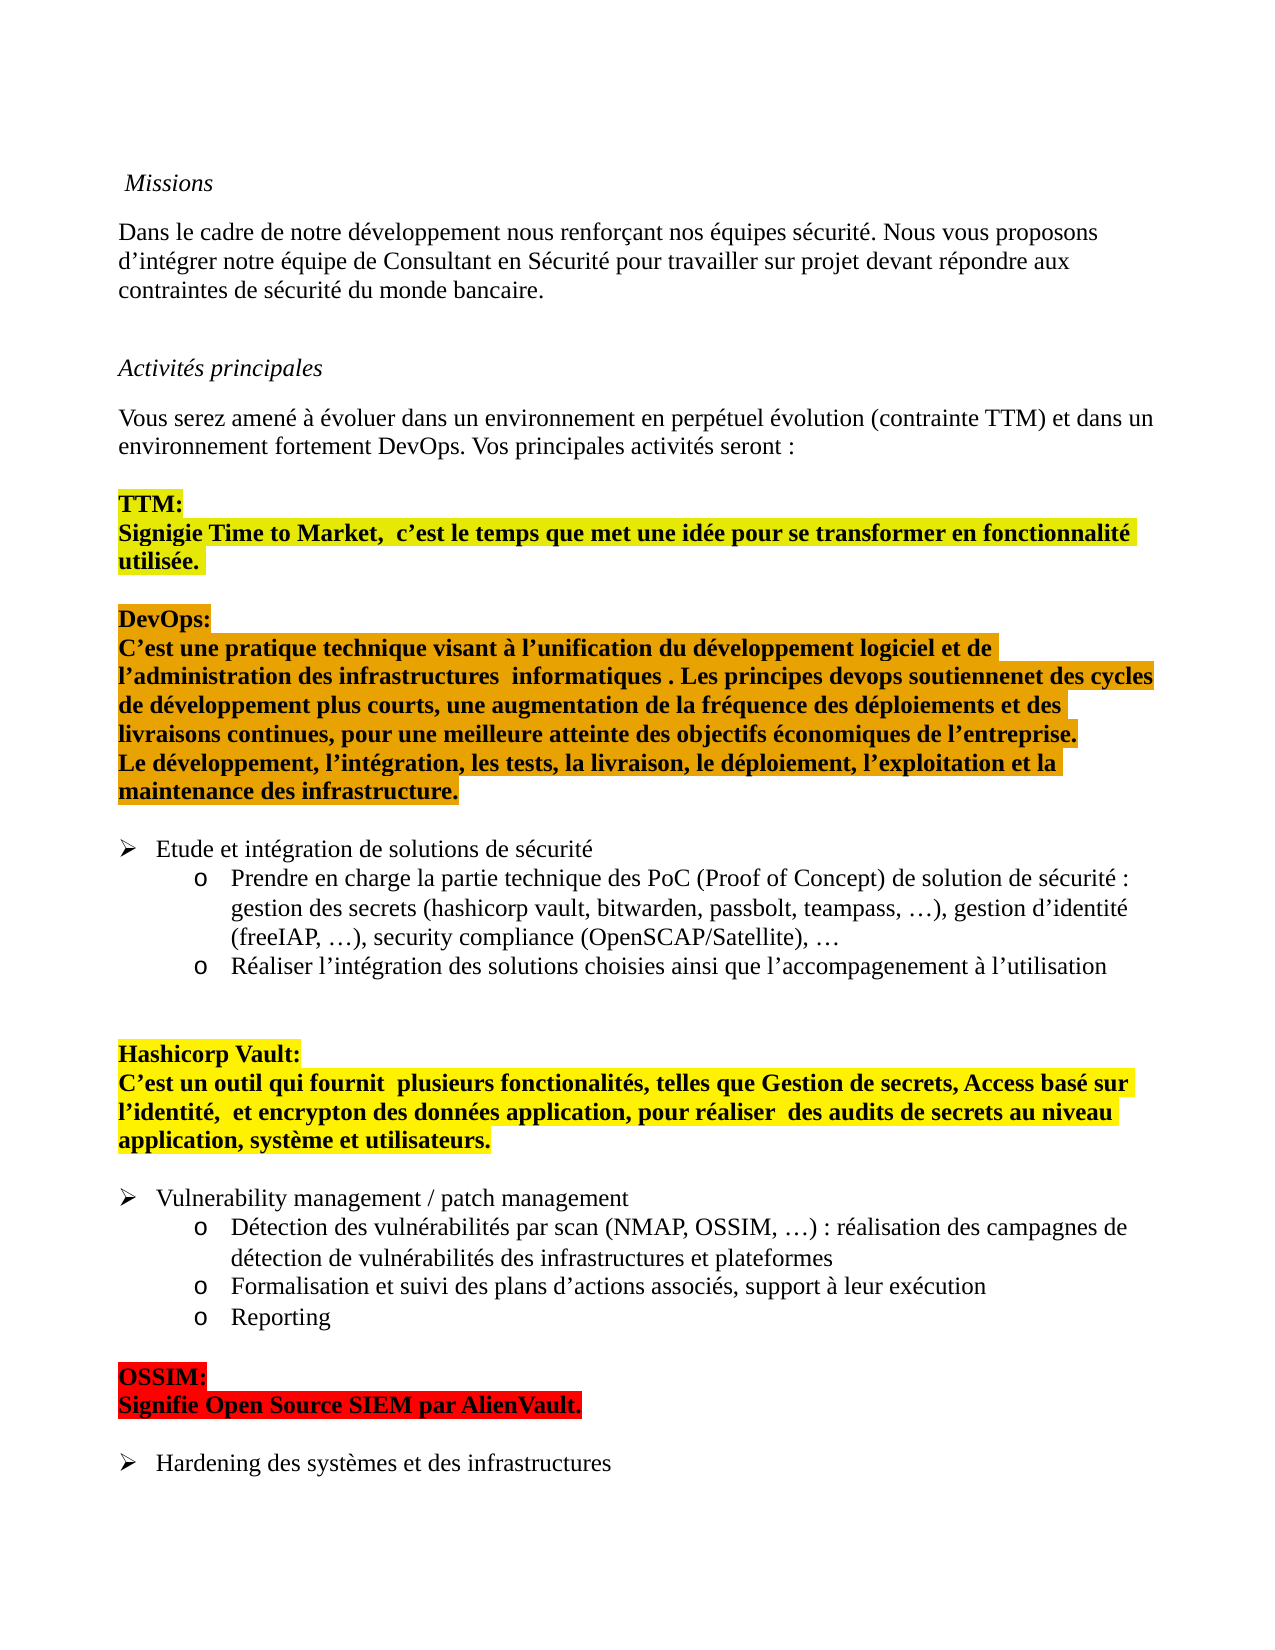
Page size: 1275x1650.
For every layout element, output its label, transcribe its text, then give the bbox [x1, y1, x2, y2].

text Le développement, l’intégration, les tests, la livraison, le déploiement, l’exploitation et la maintenance des infrastructure. [118, 748, 1157, 805]
text DevOps: [118, 604, 1157, 633]
text C’est un outil qui fournit plusieurs fonctionalités, telles que Gestion de secrets, Access basé sur l’identité, et encrypton des données application, pour réaliser des audits de secrets au niveau application, système et utilisateurs. [118, 1068, 1157, 1154]
text Dans le cadre de notre développement nous renforçant nos équipes sécurité. Nous vous proposons d’intégrer notre équipe de Consultant en Sécurité pour travailler sur projet devant répondre aux contraintes de sécurité du monde bancaire. [118, 217, 1157, 303]
list Etude et intégration de solutions de sécurité [118, 834, 1157, 863]
list Réaliser l’intégration des solutions choisies ainsi que l’accompagenement à l’utilisation [193, 951, 1157, 982]
list Formalisation et suivi des plans d’actions associés, support à leur exécution [193, 1271, 1157, 1302]
subtitle Activités principales [118, 353, 1157, 382]
list Prendre en charge la partie technique des PoC (Proof of Concept) de solution de sécurité : gestion des secrets (hashicorp vault, bitwarden, passbolt, teampass, …), gestion d’identité (freeIAP, …), security compliance (OpenSCAP/Satellite), … [193, 863, 1157, 951]
list OSSIM: [118, 1362, 1157, 1391]
subtitle Missions [118, 168, 1157, 196]
text TTM: [118, 489, 1157, 518]
list Signifie Open Source SIEM par AlienVault. [118, 1391, 1157, 1419]
text Vous serez amené à évoluer dans un environnement en perpétuel évolution (contrainte TTM) et dans un environnement fortement DevOps. Vos principales activités seront : [118, 403, 1157, 460]
text C’est une pratique technique visant à l’unification du développement logiciel et de l’administration des infrastructures informatiques . Les principes devops soutiennenet des cycles de développement plus courts, une augmentation de la fréquence des déploiements et des livraisons continues, pour une meilleure atteinte des objectifs économiques de l’entreprise. [118, 633, 1157, 748]
list Hardening des systèmes et des infrastructures [118, 1448, 1157, 1477]
text Signigie Time to Market, c’est le temps que met une idée pour se transformer en fonctionnalité utilisée. [118, 518, 1157, 575]
list Détection des vulnérabilités par scan (NMAP, OSSIM, …) : réalisation des campagnes de détection de vulnérabilités des infrastructures et plateformes [193, 1212, 1157, 1271]
list Reporting [193, 1302, 1157, 1333]
text Hashicorp Vault: [118, 1039, 1157, 1068]
list Vulnerability management / patch management [118, 1183, 1157, 1212]
